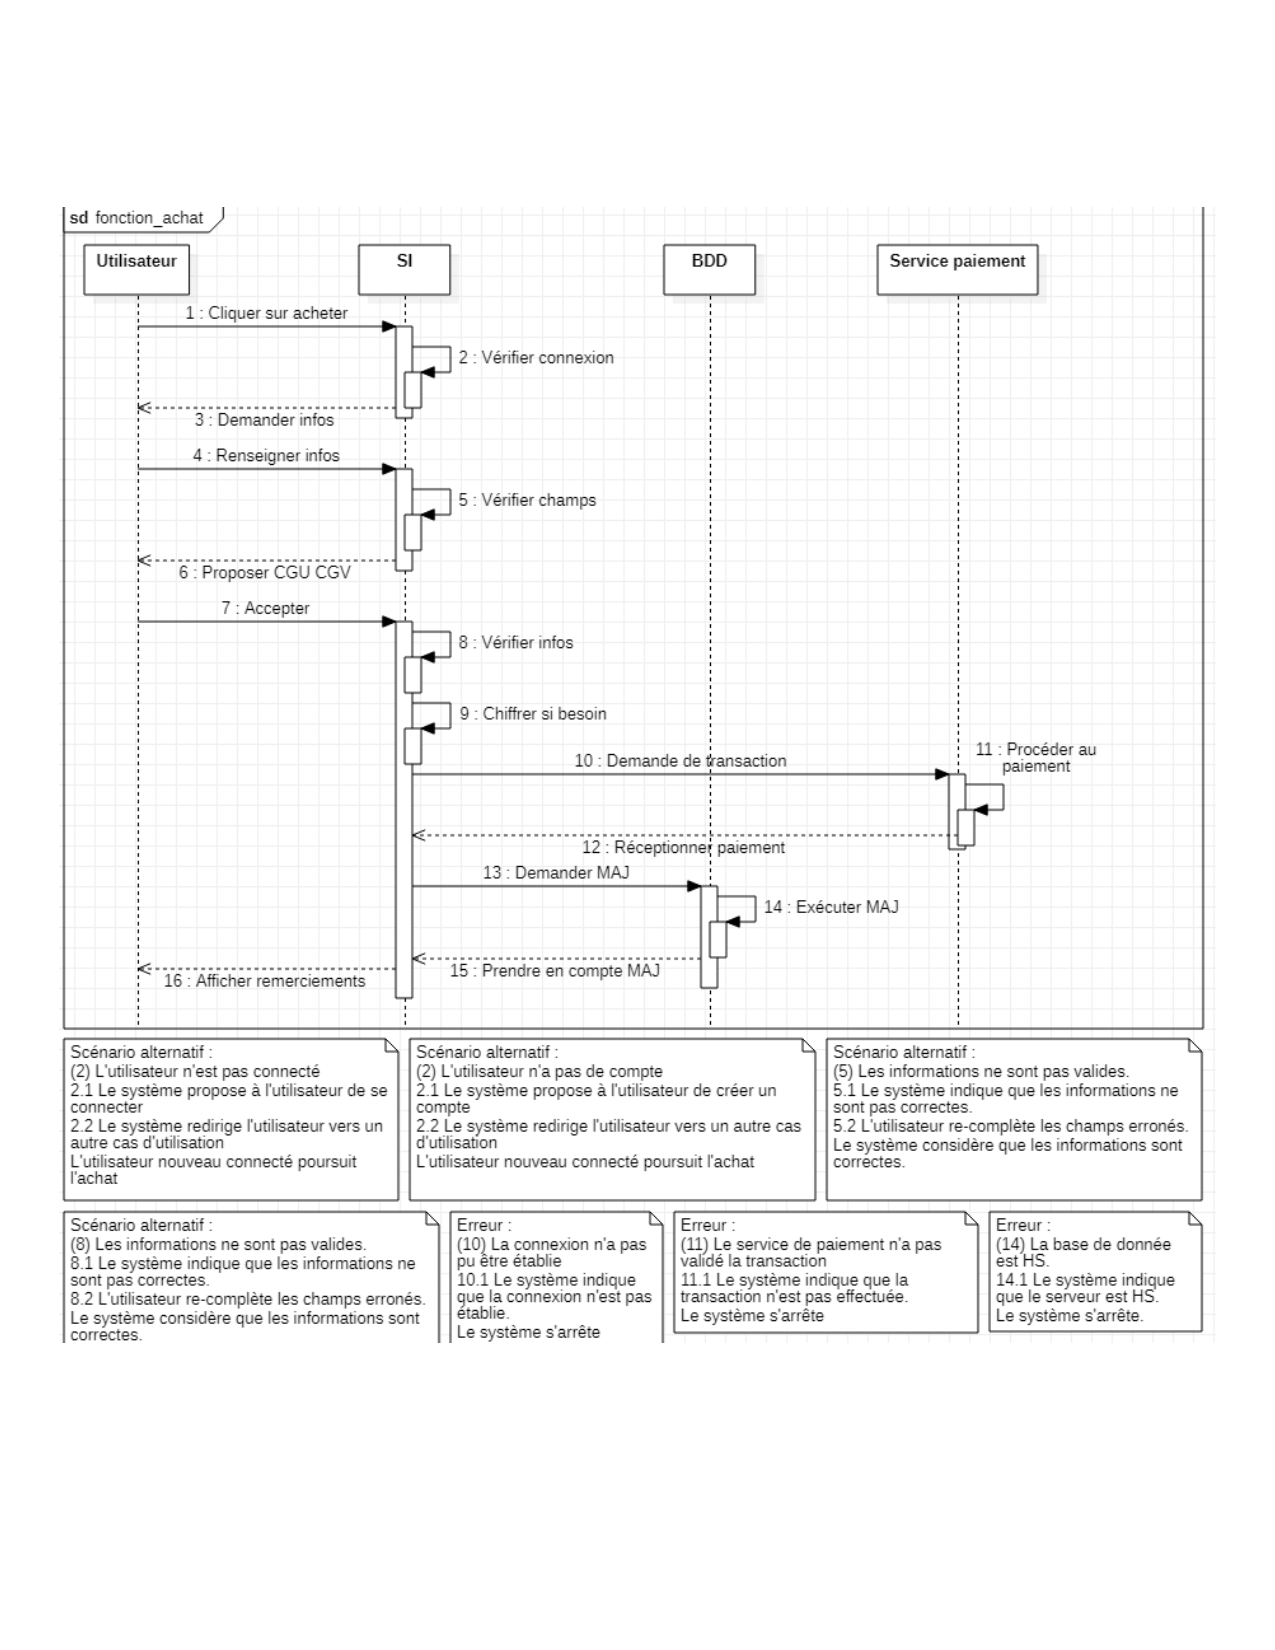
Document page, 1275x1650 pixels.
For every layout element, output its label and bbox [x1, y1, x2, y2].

picture [59, 207, 1216, 1343]
